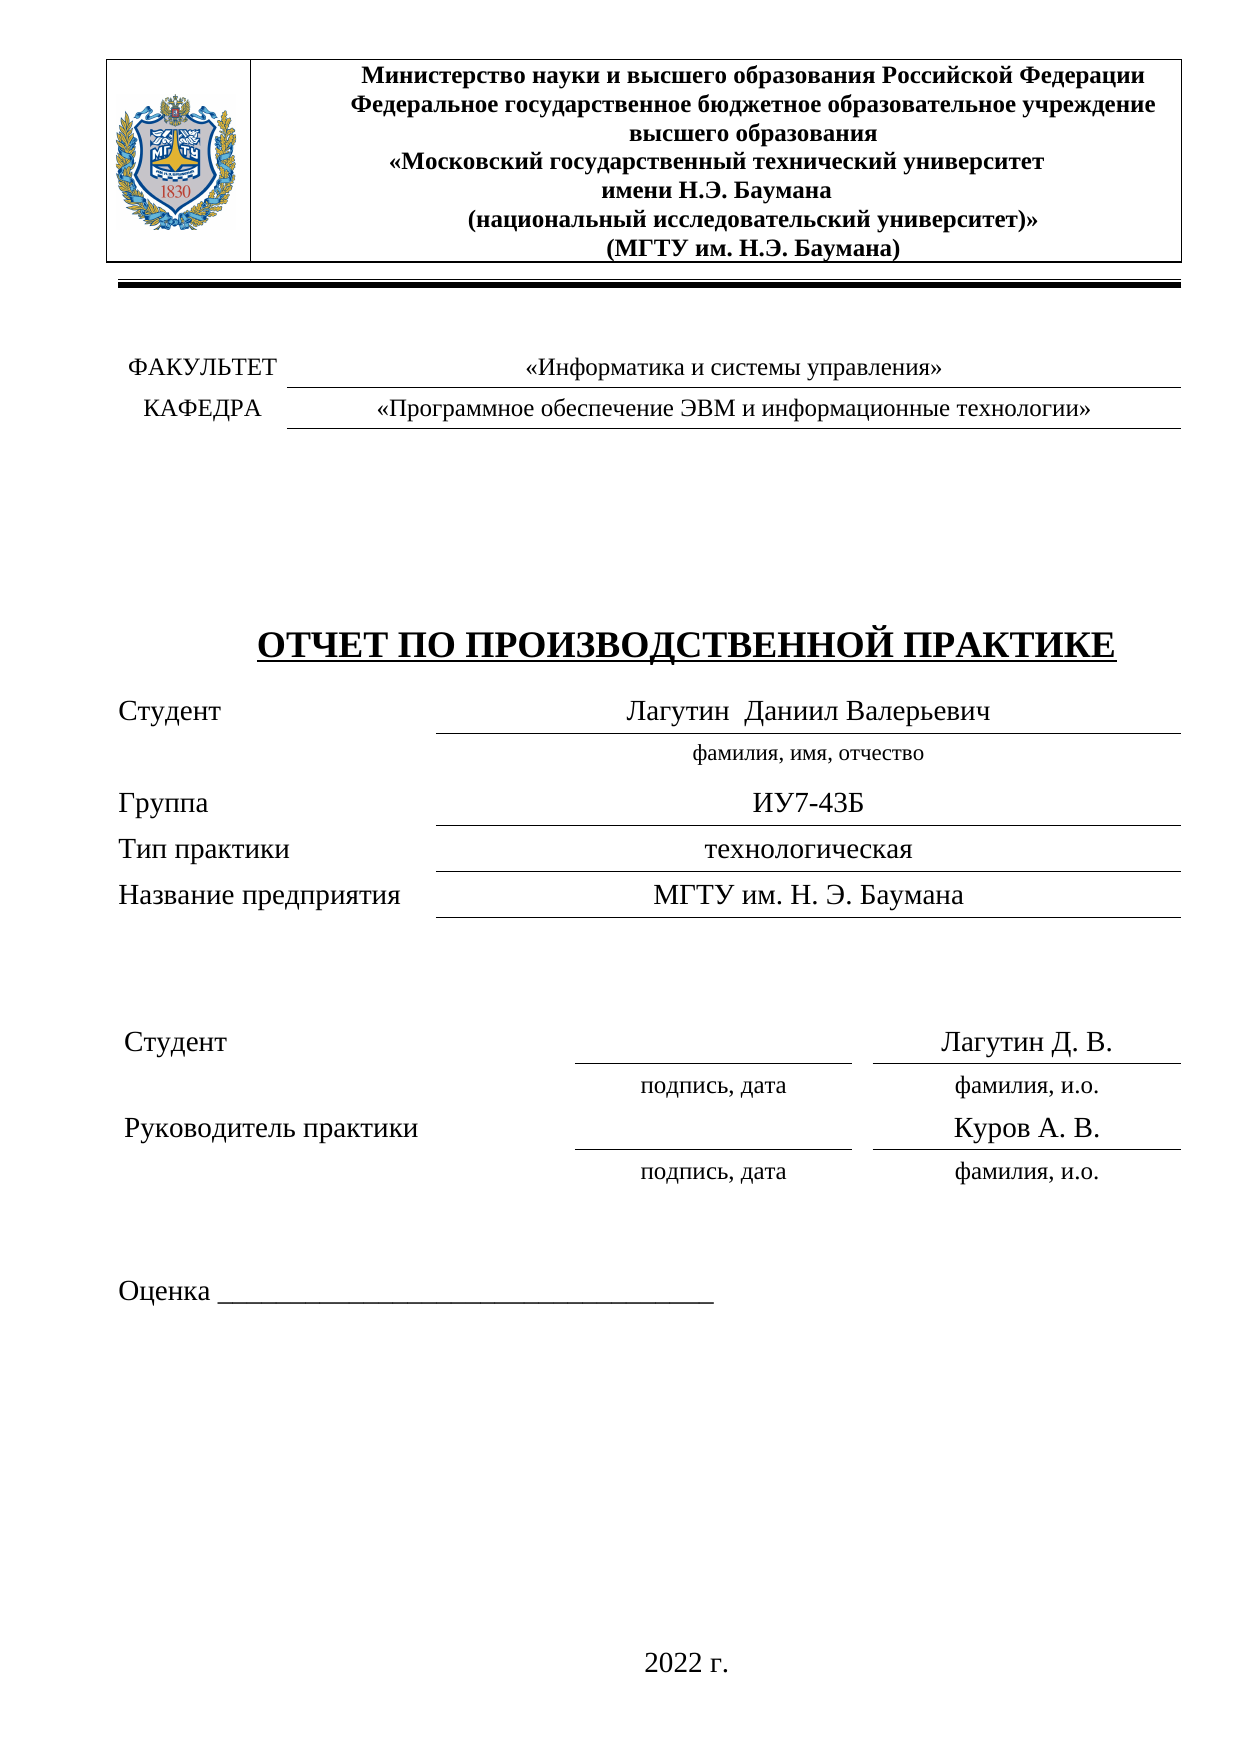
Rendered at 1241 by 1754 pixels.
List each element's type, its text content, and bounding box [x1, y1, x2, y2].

table_header Студент [118, 687, 436, 733]
table_cell подпись, дата [575, 1064, 852, 1104]
table_cell Название предприятия [118, 871, 436, 917]
table_cell фамилия, и.о. [873, 1064, 1181, 1104]
picture [115, 94, 237, 231]
table_cell МГТУ им. Н. Э. Баумана [436, 872, 1181, 917]
table_header Лагутин Даниил Валерьевич [436, 687, 1181, 733]
table_cell [118, 1149, 505, 1191]
table_header «Информатика и системы управления» [287, 346, 1181, 387]
table_cell Руководитель практики [118, 1104, 505, 1149]
text Оценка __________________________________ [118, 1273, 1181, 1307]
table_header [852, 1018, 873, 1063]
table_cell фамилия, имя, отчество [436, 734, 1181, 779]
table_cell [852, 1063, 873, 1104]
table_cell «Программное обеспечение ЭВМ и информационные технологии» [287, 388, 1181, 428]
table_cell Куров А. В. [873, 1104, 1181, 1149]
table_cell [505, 1149, 575, 1191]
table_cell Тип практики [118, 825, 436, 871]
table_cell КАФЕДРА [118, 387, 287, 428]
table_cell [852, 1104, 873, 1149]
table_cell [118, 1063, 505, 1104]
table_cell [505, 1063, 575, 1104]
table_header ФАКУЛЬТЕТ [118, 346, 287, 387]
table_header [575, 1018, 852, 1063]
table_cell Группа [118, 779, 436, 824]
table_cell [852, 1149, 873, 1191]
table_cell [575, 1104, 852, 1149]
text ОТЧЕТ ПО ПРОИЗВОДСТВЕННОЙ ПРАКТИКЕ [118, 622, 1181, 666]
table_header [505, 1018, 575, 1063]
table_header Студент [118, 1018, 505, 1063]
table_cell [118, 733, 436, 779]
table_header Министерство науки и высшего образования Российской Федерации Федеральное государственное бюджетное образовательное учреждение высшего образования «Московский государственный технический университет имени Н.Э. Баумана (национальный исследовательский университет)» (МГТУ им. Н.Э. Баумана) [251, 60, 1181, 261]
table_cell [505, 1104, 575, 1149]
table_header Лагутин Д. В. [873, 1018, 1181, 1063]
table_cell ИУ7-43Б [436, 779, 1181, 824]
table_cell фамилия, и.о. [873, 1150, 1181, 1191]
table_cell подпись, дата [575, 1150, 852, 1191]
table_header [107, 60, 250, 261]
table_cell технологическая [436, 826, 1181, 871]
